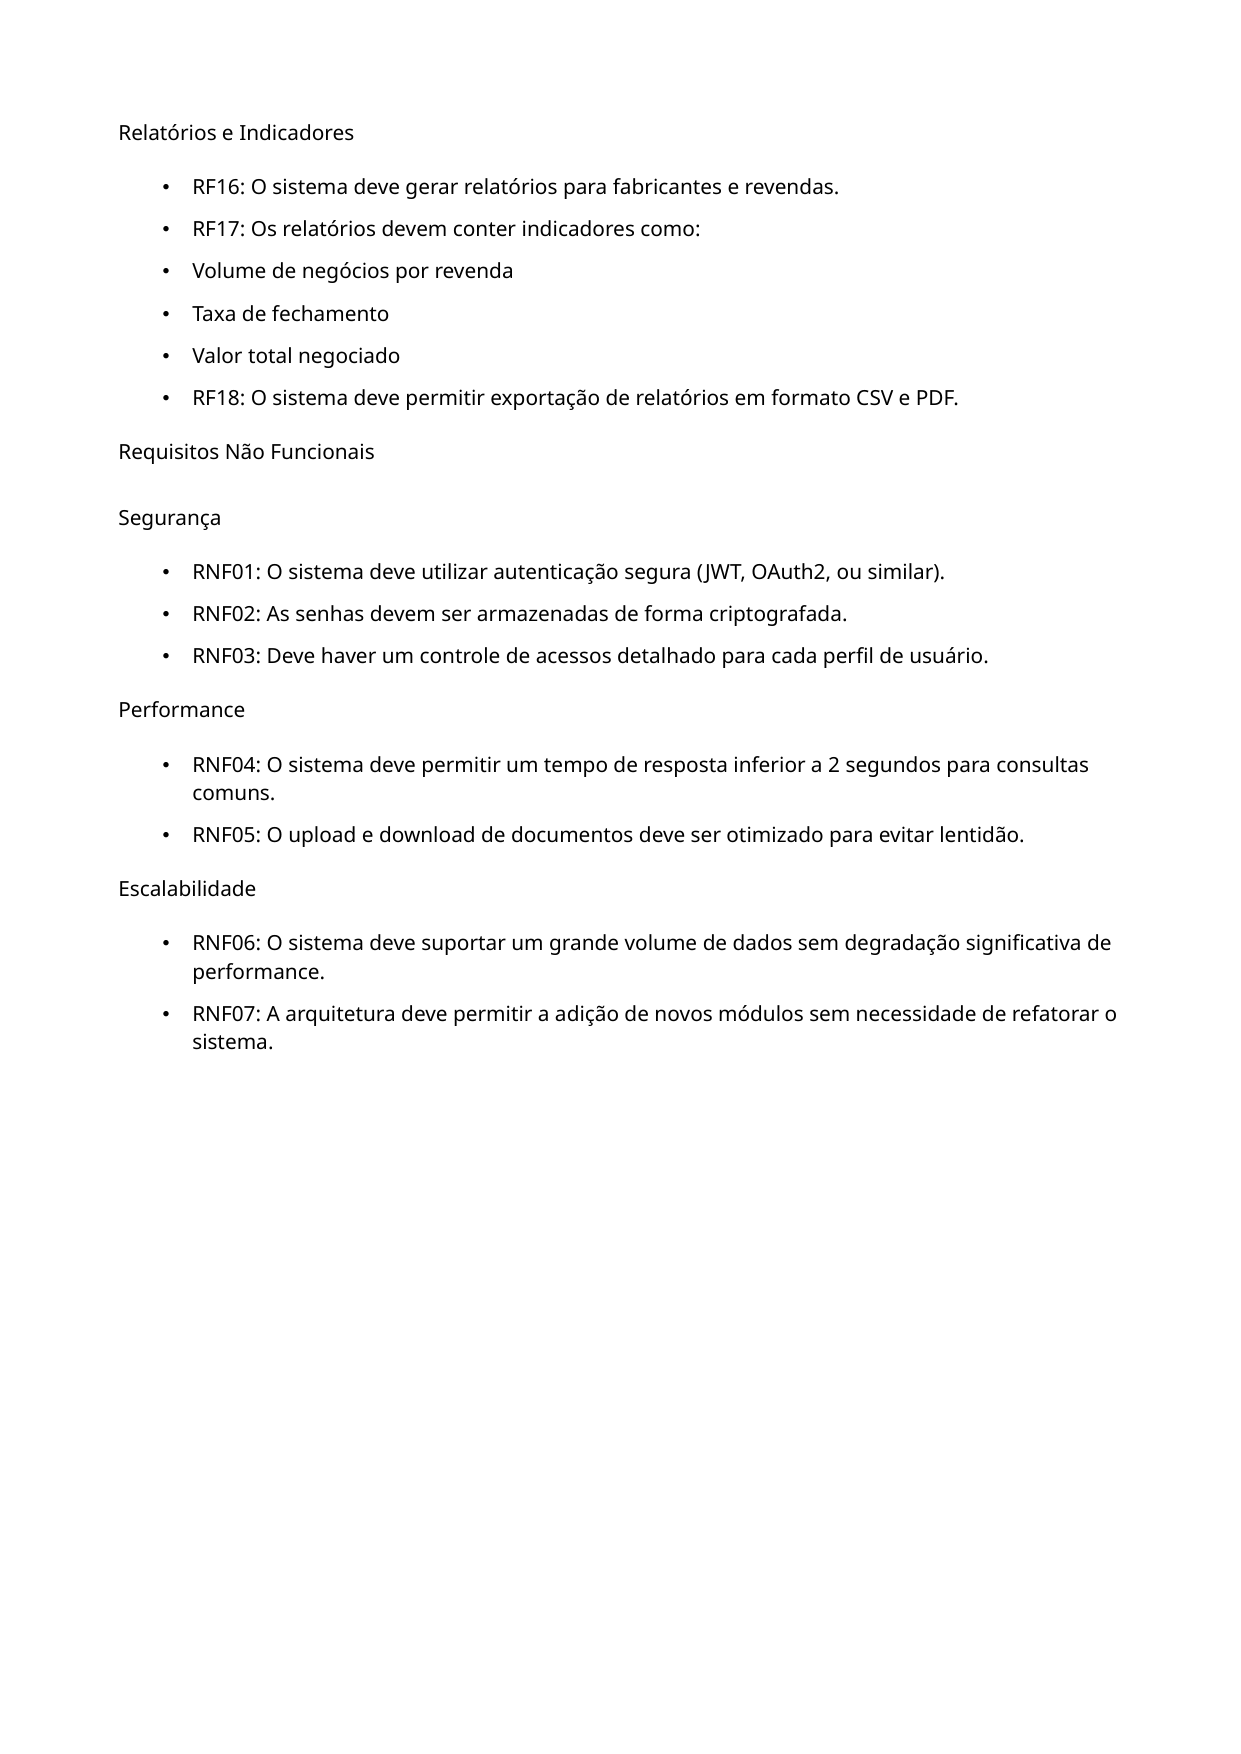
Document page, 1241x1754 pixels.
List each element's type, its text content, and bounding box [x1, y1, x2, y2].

subtitle Escalabilidade [118, 874, 1122, 903]
subtitle Taxa de fechamento [162, 299, 1122, 327]
subtitle RNF06: O sistema deve suportar um grande volume de dados sem degradação significativa de performance. [162, 928, 1122, 985]
subtitle RNF03: Deve haver um controle de acessos detalhado para cada perfil de usuário. [162, 642, 1122, 670]
subtitle RNF02: As senhas devem ser armazenadas de forma criptografada. [162, 599, 1122, 628]
subtitle Volume de negócios por revenda [162, 257, 1122, 285]
subtitle RF18: O sistema deve permitir exportação de relatórios em formato CSV e PDF. [162, 383, 1122, 412]
subtitle RNF01: O sistema deve utilizar autenticação segura (JWT, OAuth2, ou similar). [162, 557, 1122, 586]
subtitle Requisitos Não Funcionais [118, 437, 1122, 466]
subtitle Performance [118, 696, 1122, 724]
subtitle Segurança [118, 503, 1122, 532]
subtitle RF17: Os relatórios devem conter indicadores como: [162, 214, 1122, 243]
subtitle RNF05: O upload e download de documentos deve ser otimizado para evitar lentidão. [162, 820, 1122, 849]
subtitle RNF07: A arquitetura deve permitir a adição de novos módulos sem necessidade de refatorar o sistema. [162, 999, 1122, 1056]
subtitle RNF04: O sistema deve permitir um tempo de resposta inferior a 2 segundos para consultas comuns. [162, 750, 1122, 807]
subtitle Relatórios e Indicadores [118, 118, 1122, 147]
subtitle Valor total negociado [162, 341, 1122, 369]
subtitle RF16: O sistema deve gerar relatórios para fabricantes e revendas. [162, 172, 1122, 201]
